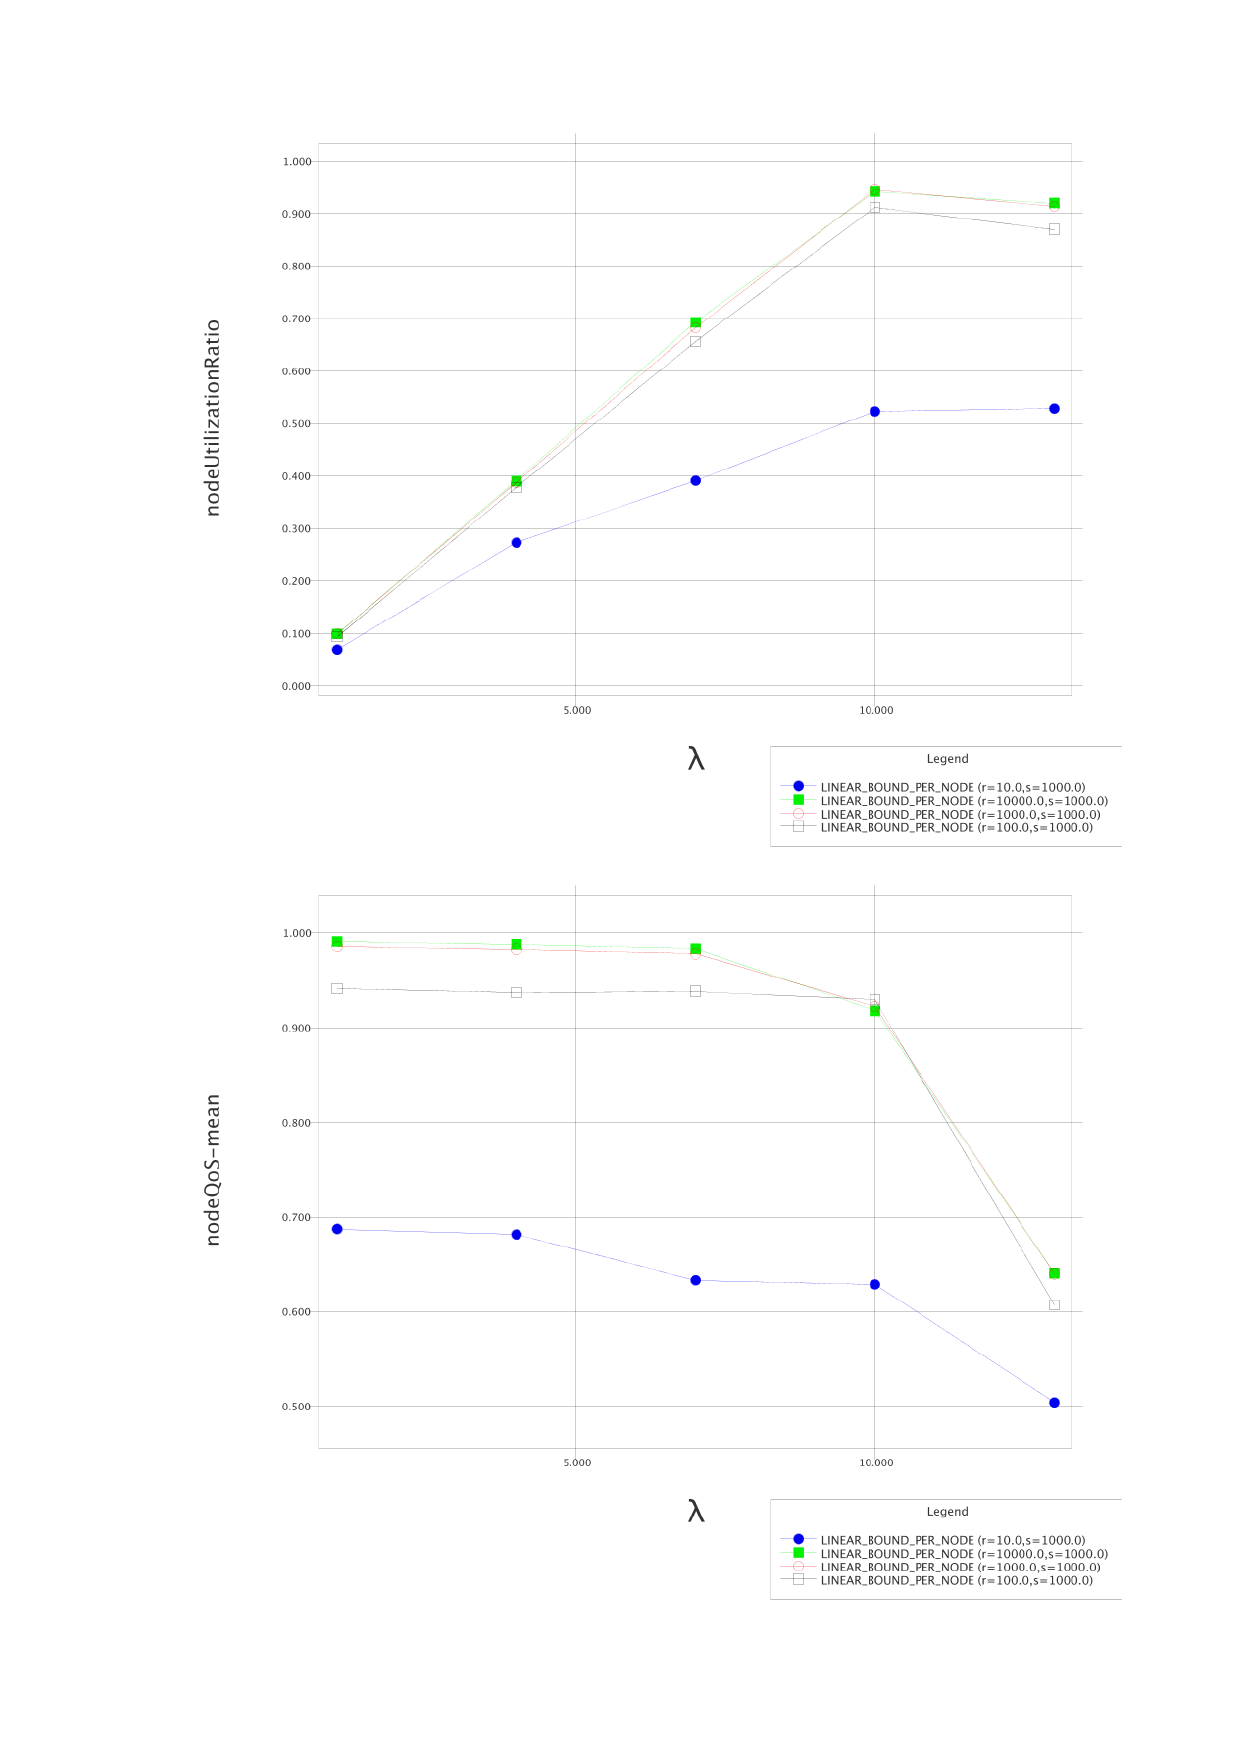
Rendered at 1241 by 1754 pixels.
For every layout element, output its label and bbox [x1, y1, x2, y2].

picture [118, 118, 1122, 1624]
